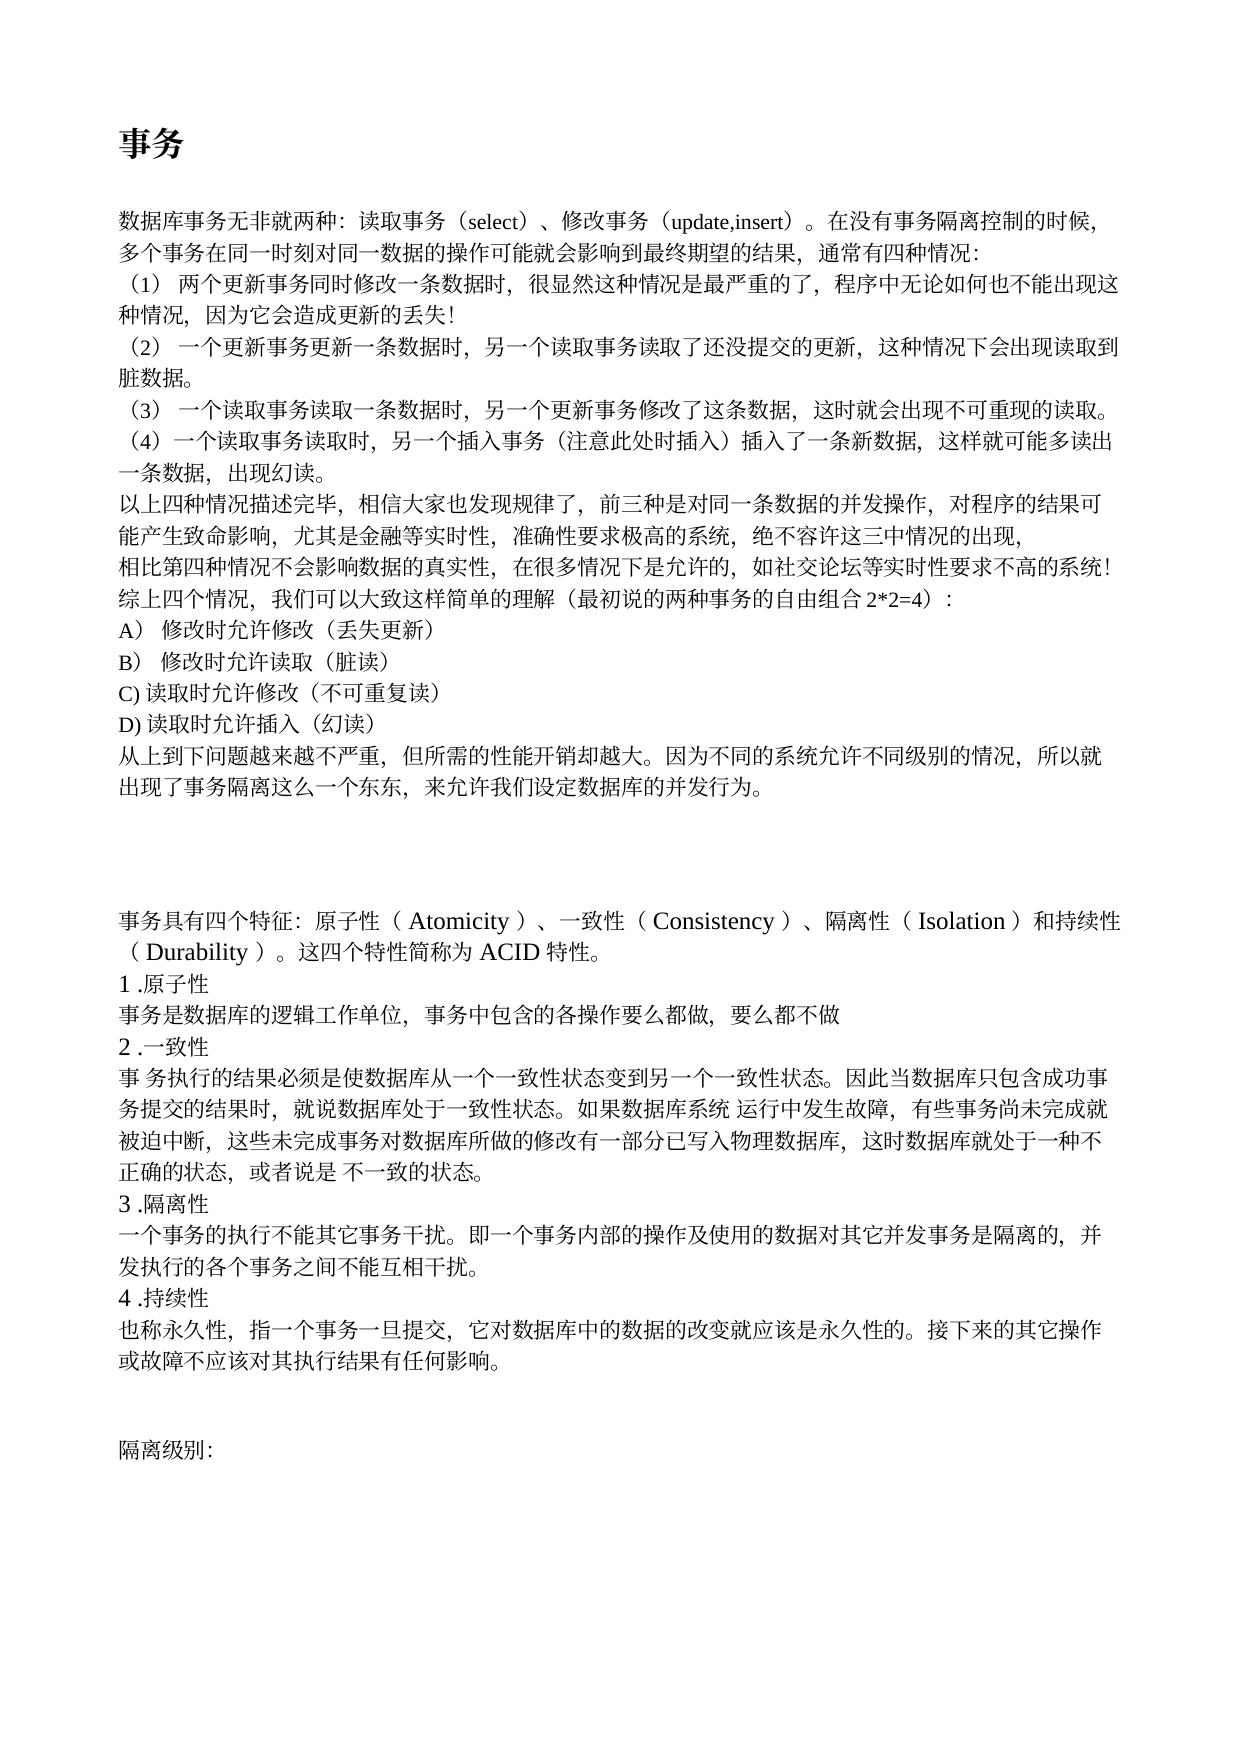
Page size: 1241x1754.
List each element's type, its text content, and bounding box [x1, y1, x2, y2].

text 隔离级别： [118, 1433, 1122, 1465]
text 综上四个情况，我们可以大致这样简单的理解（最初说的两种事务的自由组合2*2=4）： [118, 582, 1122, 613]
text 事 务执行的结果必须是使数据库从一个一致性状态变到另一个一致性状态。因此当数据库只包含成功事务提交的结果时，就说数据库处于一致性状态。如果数据库系统 运行中发生故障，有些事务尚未完成就被迫中断，这些未完成事务对数据库所做的修改有一部分已写入物理数据库，这时数据库就处于一种不正确的状态，或者说是 不一致的状态。 [118, 1061, 1122, 1187]
text （3） 一个读取事务读取一条数据时，另一个更新事务修改了这条数据，这时就会出现不可重现的读取。 [118, 393, 1122, 424]
text B） 修改时允许读取（脏读） [118, 645, 1122, 676]
text （4）一个读取事务读取时，另一个插入事务（注意此处时插入）插入了一条新数据，这样就可能多读出一条数据，出现幻读。 [118, 424, 1122, 487]
text 事务 [118, 118, 1122, 166]
text 从上到下问题越来越不严重，但所需的性能开销却越大。因为不同的系统允许不同级别的情况，所以就出现了事务隔离这么一个东东，来允许我们设定数据库的并发行为。 [118, 739, 1122, 802]
text 2 .一致性 [118, 1030, 1122, 1061]
text 3 .隔离性 [118, 1187, 1122, 1218]
text A） 修改时允许修改（丢失更新） [118, 613, 1122, 645]
text 数据库事务无非就两种：读取事务（select）、修改事务（update,insert）。在没有事务隔离控制的时候，多个事务在同一时刻对同一数据的操作可能就会影响到最终期望的结果，通常有四种情况： [118, 204, 1122, 267]
text 事务具有四个特征：原子性（ Atomicity ）、一致性（ Consistency ）、隔离性（ Isolation ）和持续性（ Durability ）。这四个特性简称为 ACID 特性。 [118, 904, 1122, 967]
text 以上四种情况描述完毕，相信大家也发现规律了，前三种是对同一条数据的并发操作，对程序的结果可能产生致命影响，尤其是金融等实时性，准确性要求极高的系统，绝不容许这三中情况的出现， [118, 487, 1122, 550]
text D) 读取时允许插入（幻读） [118, 708, 1122, 739]
text （1） 两个更新事务同时修改一条数据时，很显然这种情况是最严重的了，程序中无论如何也不能出现这种情况，因为它会造成更新的丢失！ [118, 267, 1122, 330]
text 1 .原子性 [118, 967, 1122, 998]
text （2） 一个更新事务更新一条数据时，另一个读取事务读取了还没提交的更新，这种情况下会出现读取到脏数据。 [118, 330, 1122, 393]
text 事务是数据库的逻辑工作单位，事务中包含的各操作要么都做，要么都不做 [118, 998, 1122, 1030]
text 一个事务的执行不能其它事务干扰。即一个事务内部的操作及使用的数据对其它并发事务是隔离的，并发执行的各个事务之间不能互相干扰。 [118, 1218, 1122, 1281]
text 4 .持续性 [118, 1281, 1122, 1313]
text C) 读取时允许修改（不可重复读） [118, 676, 1122, 708]
text 相比第四种情况不会影响数据的真实性，在很多情况下是允许的，如社交论坛等实时性要求不高的系统！ [118, 550, 1122, 582]
text 也称永久性，指一个事务一旦提交，它对数据库中的数据的改变就应该是永久性的。接下来的其它操作或故障不应该对其执行结果有任何影响。 [118, 1313, 1122, 1376]
